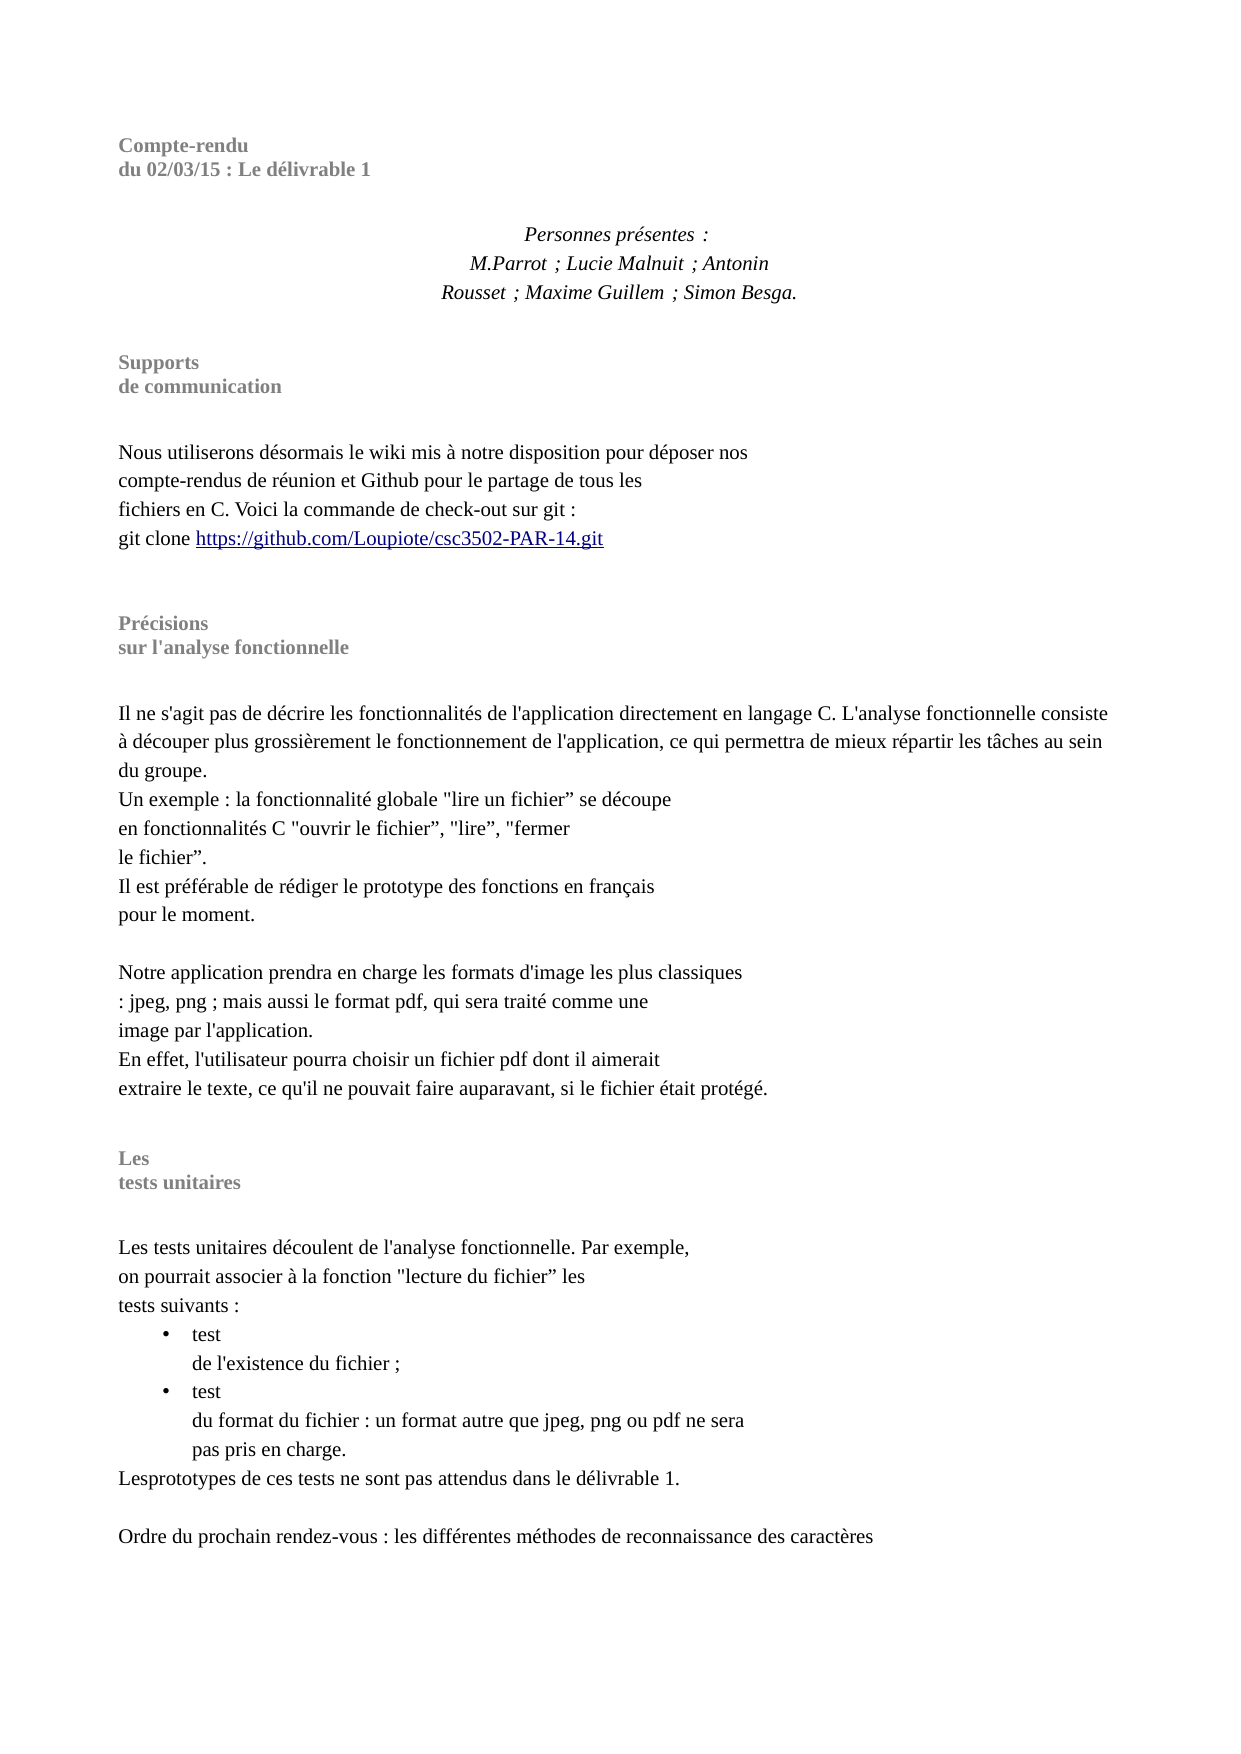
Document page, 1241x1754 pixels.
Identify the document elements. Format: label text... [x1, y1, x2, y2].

list test du format du fichier : un format autre que jpeg, png ou pdf ne sera pas pris en charge. [162, 1379, 1122, 1461]
subtitle Les tests unitaires [118, 1146, 1122, 1194]
text M.Parrot ; Lucie Malnuit ; Antonin Rousset ; Maxime Guillem ; Simon Besga. [118, 251, 1122, 304]
text Un exemple : la fonctionnalité globale "lire un fichier” se découpe en fonctionnalités C "ouvrir le fichier”, "lire”, "fermer le fichier”. [118, 787, 1122, 869]
text Ordre du prochain rendez-vous : les différentes méthodes de reconnaissance des caractères [118, 1524, 1122, 1548]
subtitle Compte-rendu du 02/03/15 : Le délivrable 1 [118, 133, 1122, 181]
text Il ne s'agit pas de décrire les fonctionnalités de l'application directement en langage C. L'analyse fonctionnelle consiste à découper plus grossièrement le fonctionnement de l'application, ce qui permettra de mieux répartir les tâches au sein du groupe. [118, 700, 1122, 782]
text Personnes présentes : [118, 222, 1122, 246]
text Les tests unitaires découlent de l'analyse fonctionnelle. Par exemple, on pourrait associer à la fonction "lecture du fichier” les tests suivants : [118, 1235, 1122, 1317]
text Notre application prendra en charge les formats d'image les plus classiques : jpeg, png ; mais aussi le format pdf, qui sera traité comme une image par l'application. [118, 960, 1122, 1042]
text Nous utiliserons désormais le wiki mis à notre disposition pour déposer nos compte-rendus de réunion et Github pour le partage de tous les fichiers en C. Voici la commande de check-out sur git : [118, 439, 1122, 521]
text Lesprototypes de ces tests ne sont pas attendus dans le délivrable 1. [118, 1466, 1122, 1490]
subtitle Supports de communication [118, 350, 1122, 398]
text git clone https://github.com/Loupiote/csc3502-PAR-14.git [118, 526, 1122, 550]
list test de l'existence du fichier ; [162, 1322, 1122, 1375]
text En effet, l'utilisateur pourra choisir un fichier pdf dont il aimerait extraire le texte, ce qu'il ne pouvait faire auparavant, si le fichier était protégé. [118, 1047, 1122, 1099]
text Il est préférable de rédiger le prototype des fonctions en français pour le moment. [118, 873, 1122, 926]
subtitle Précisions sur l'analyse fonctionnelle [118, 611, 1122, 659]
